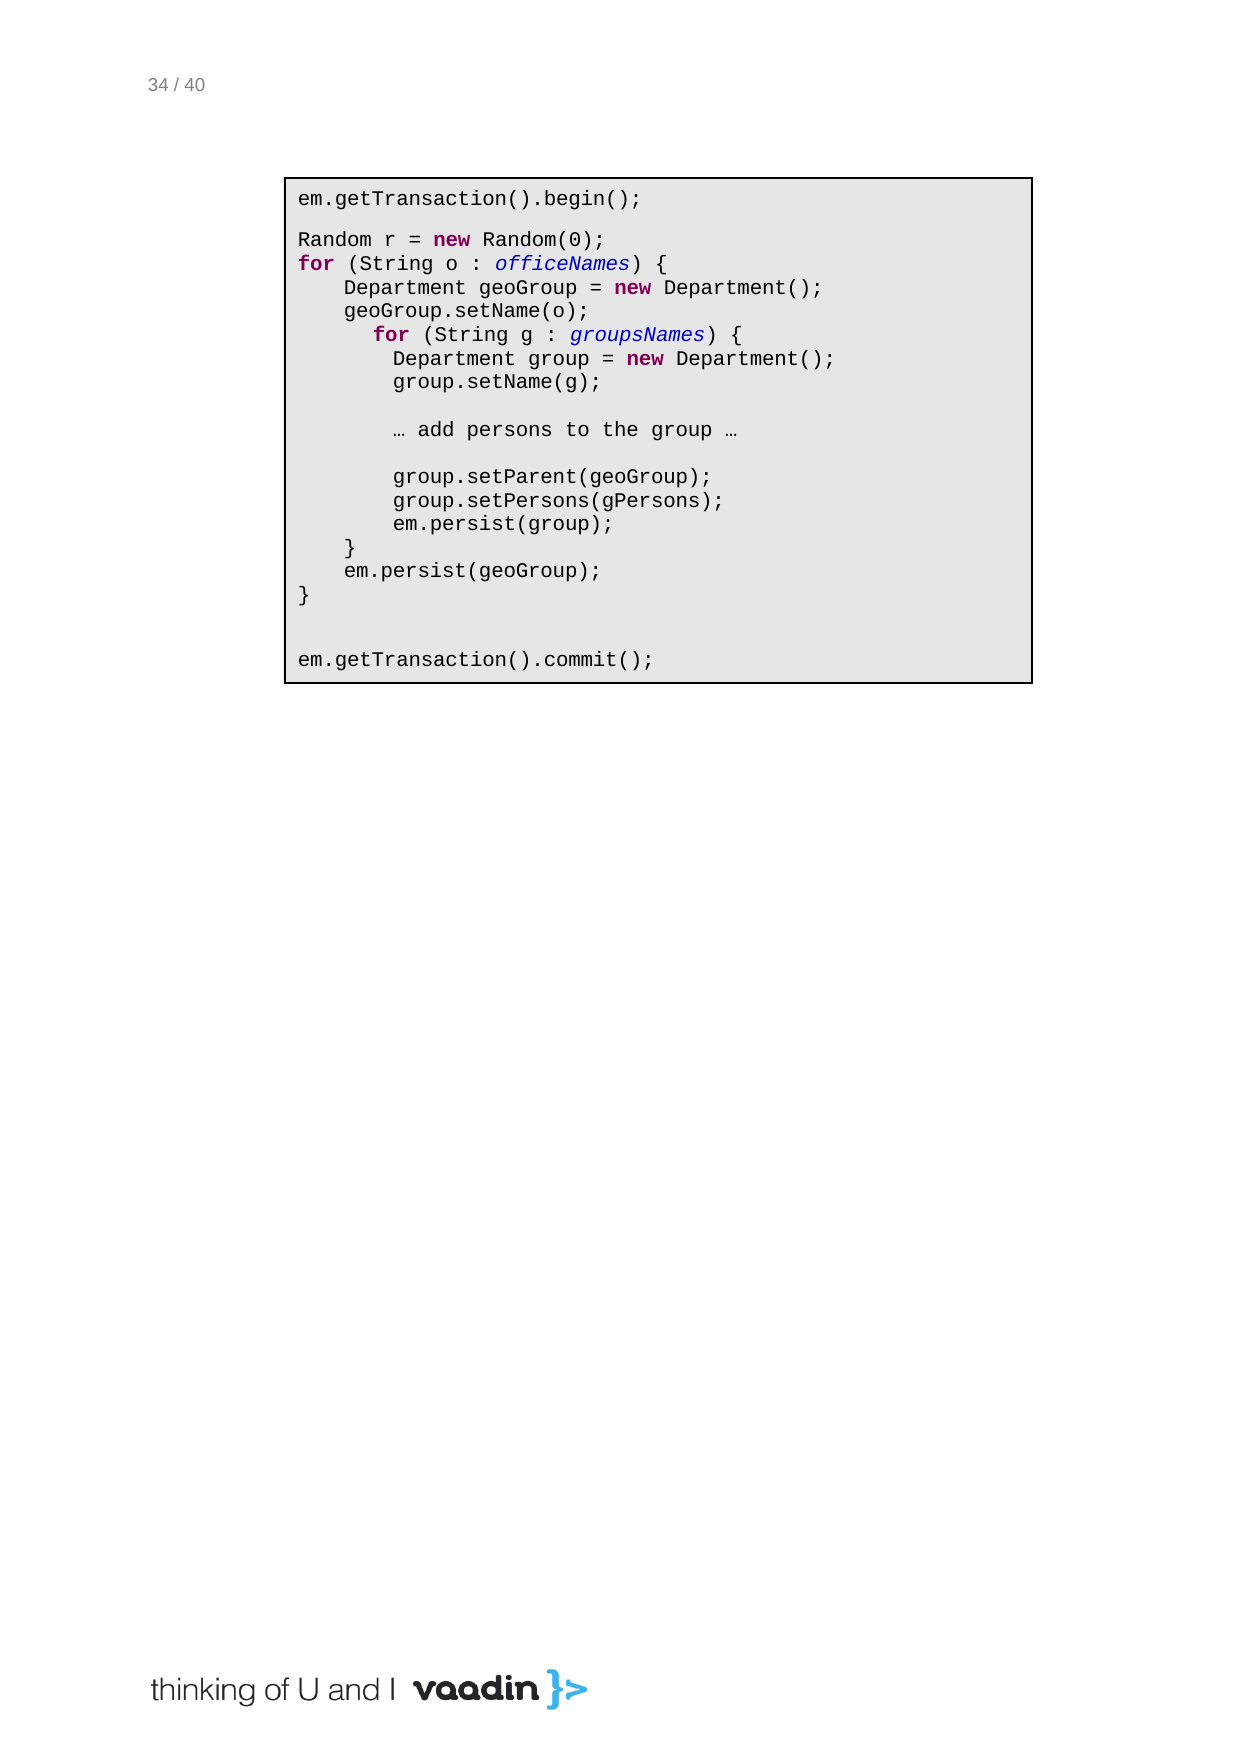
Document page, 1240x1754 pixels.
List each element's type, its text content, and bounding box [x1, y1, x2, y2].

text geoGroup.setName(o); [286, 300, 1031, 324]
text Random r = new Random(0); [286, 221, 1031, 253]
text } [286, 584, 1031, 608]
text em.getTransaction().commit(); [286, 640, 1031, 682]
text group.setName(g); [286, 371, 1031, 395]
text Department group = new Department(); [286, 348, 1031, 371]
picture [150, 1665, 590, 1712]
text for (String g : groupsNames) { [286, 324, 1031, 348]
text … add persons to the group … [286, 419, 1031, 442]
text group.setParent(geoGroup); [286, 466, 1031, 489]
text group.setPersons(gPersons); [286, 489, 1031, 513]
text Department geoGroup = new Department(); [286, 277, 1031, 300]
text em.persist(group); [286, 513, 1031, 537]
text } [286, 537, 1031, 561]
text for (String o : officeNames) { [286, 253, 1031, 277]
text em.persist(geoGroup); [286, 561, 1031, 584]
text em.getTransaction().begin(); [286, 179, 1031, 221]
